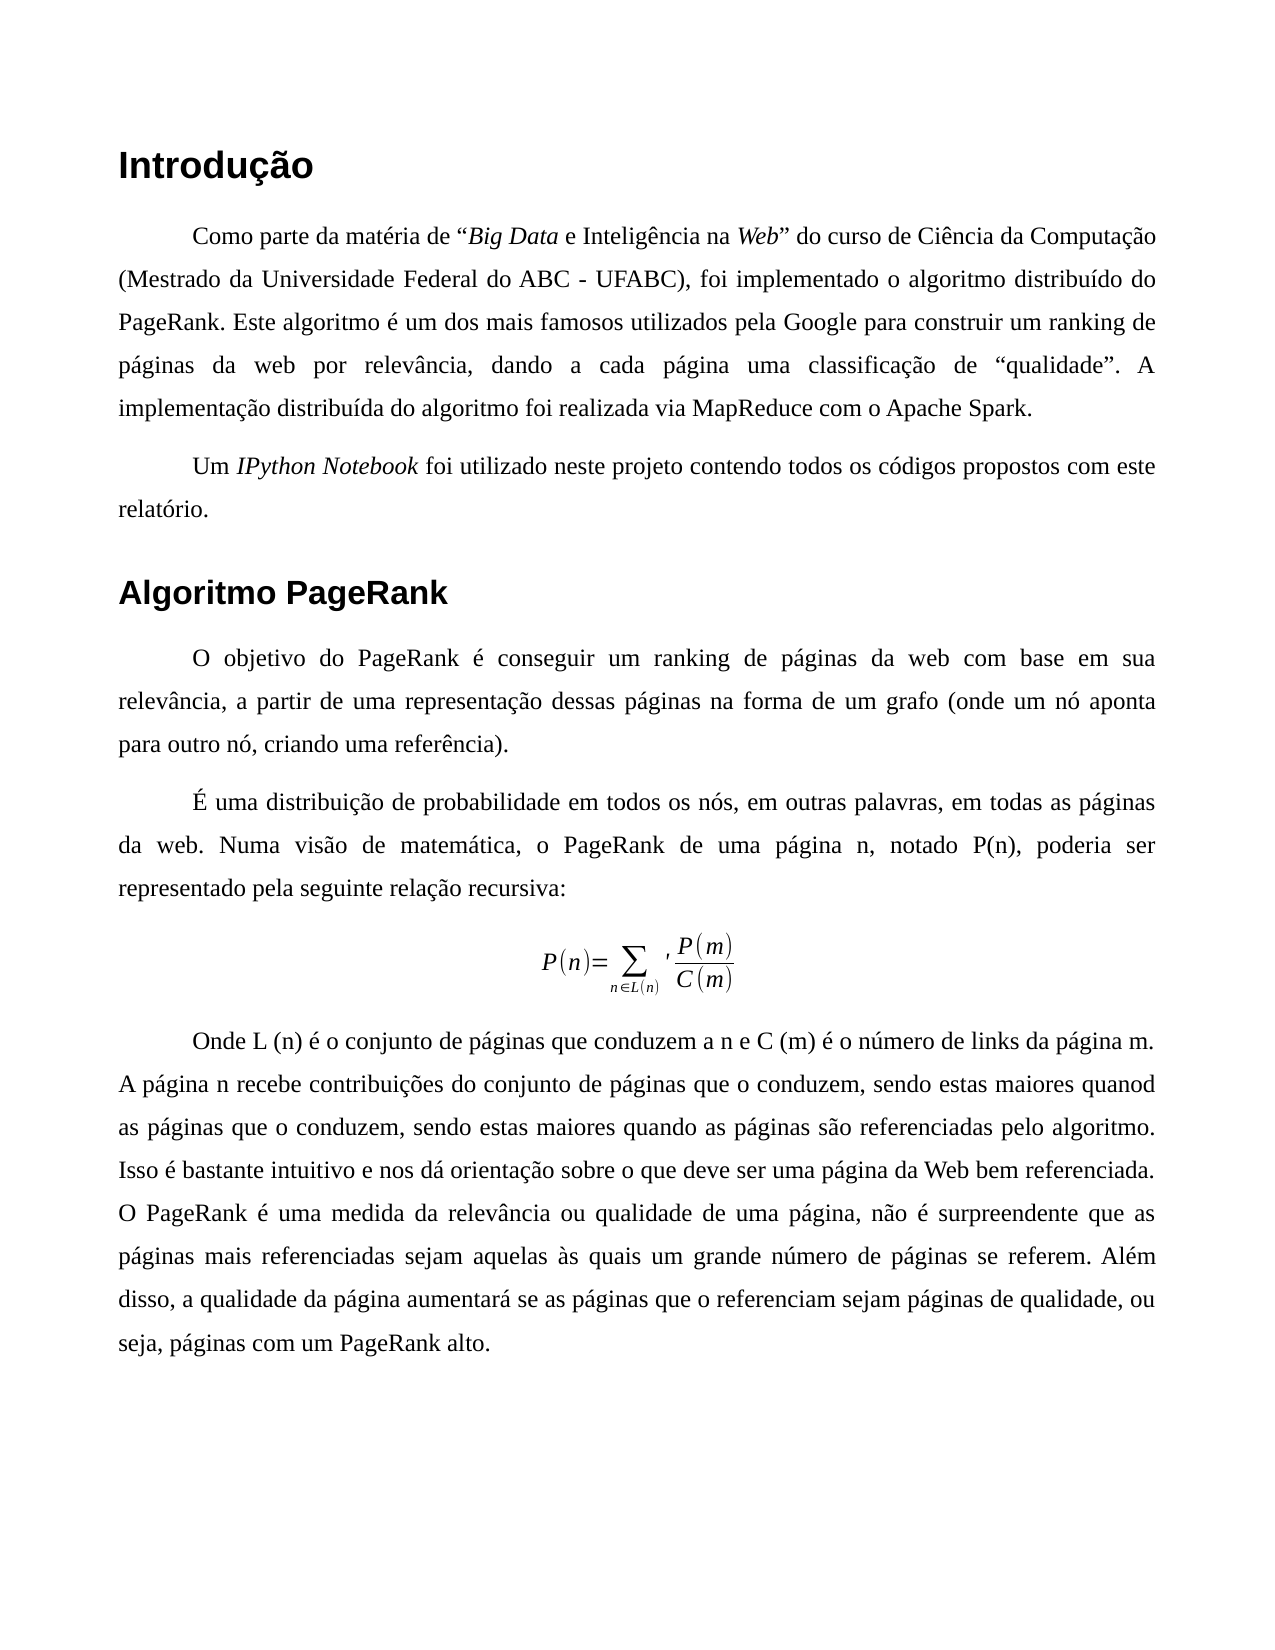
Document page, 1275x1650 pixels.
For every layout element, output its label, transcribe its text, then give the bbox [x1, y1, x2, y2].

text Um IPython Notebook foi utilizado neste projeto contendo todos os códigos propostos com este relatório. [118, 451, 1157, 523]
text O objetivo do PageRank é conseguir um ranking de páginas da web com base em sua relevância, a partir de uma representação dessas páginas na forma de um grafo (onde um nó aponta para outro nó, criando uma referência). [118, 643, 1157, 758]
text Como parte da matéria de “Big Data e Inteligência na Web” do curso de Ciência da Computação (Mestrado da Universidade Federal do ABC - UFABC), foi implementado o algoritmo distribuído do PageRank. Este algoritmo é um dos mais famosos utilizados pela Google para construir um ranking de páginas da web por relevância, dando a cada página uma classificação de “qualidade”. A implementação distribuída do algoritmo foi realizada via MapReduce com o Apache Spark. [118, 221, 1157, 422]
text Onde L (n) é o conjunto de páginas que conduzem a n e C (m) é o número de links da página m. A página n recebe contribuições do conjunto de páginas que o conduzem, sendo estas maiores quanod as páginas que o conduzem, sendo estas maiores quando as páginas são referenciadas pelo algoritmo. Isso é bastante intuitivo e nos dá orientação sobre o que deve ser uma página da Web bem referenciada. O PageRank é uma medida da relevância ou qualidade de uma página, não é surpreendente que as páginas mais referenciadas sejam aquelas às quais um grande número de páginas se referem. Além disso, a qualidade da página aumentará se as páginas que o referenciam sejam páginas de qualidade, ou seja, páginas com um PageRank alto. [118, 1026, 1157, 1356]
subtitle Introdução [118, 143, 1157, 187]
subtitle Algoritmo PageRank [118, 573, 1157, 612]
text É uma distribuição de probabilidade em todos os nós, em outras palavras, em todas as páginas da web. Numa visão de matemática, o PageRank de uma página n, notado P(n), poderia ser representado pela seguinte relação recursiva: [118, 787, 1157, 902]
